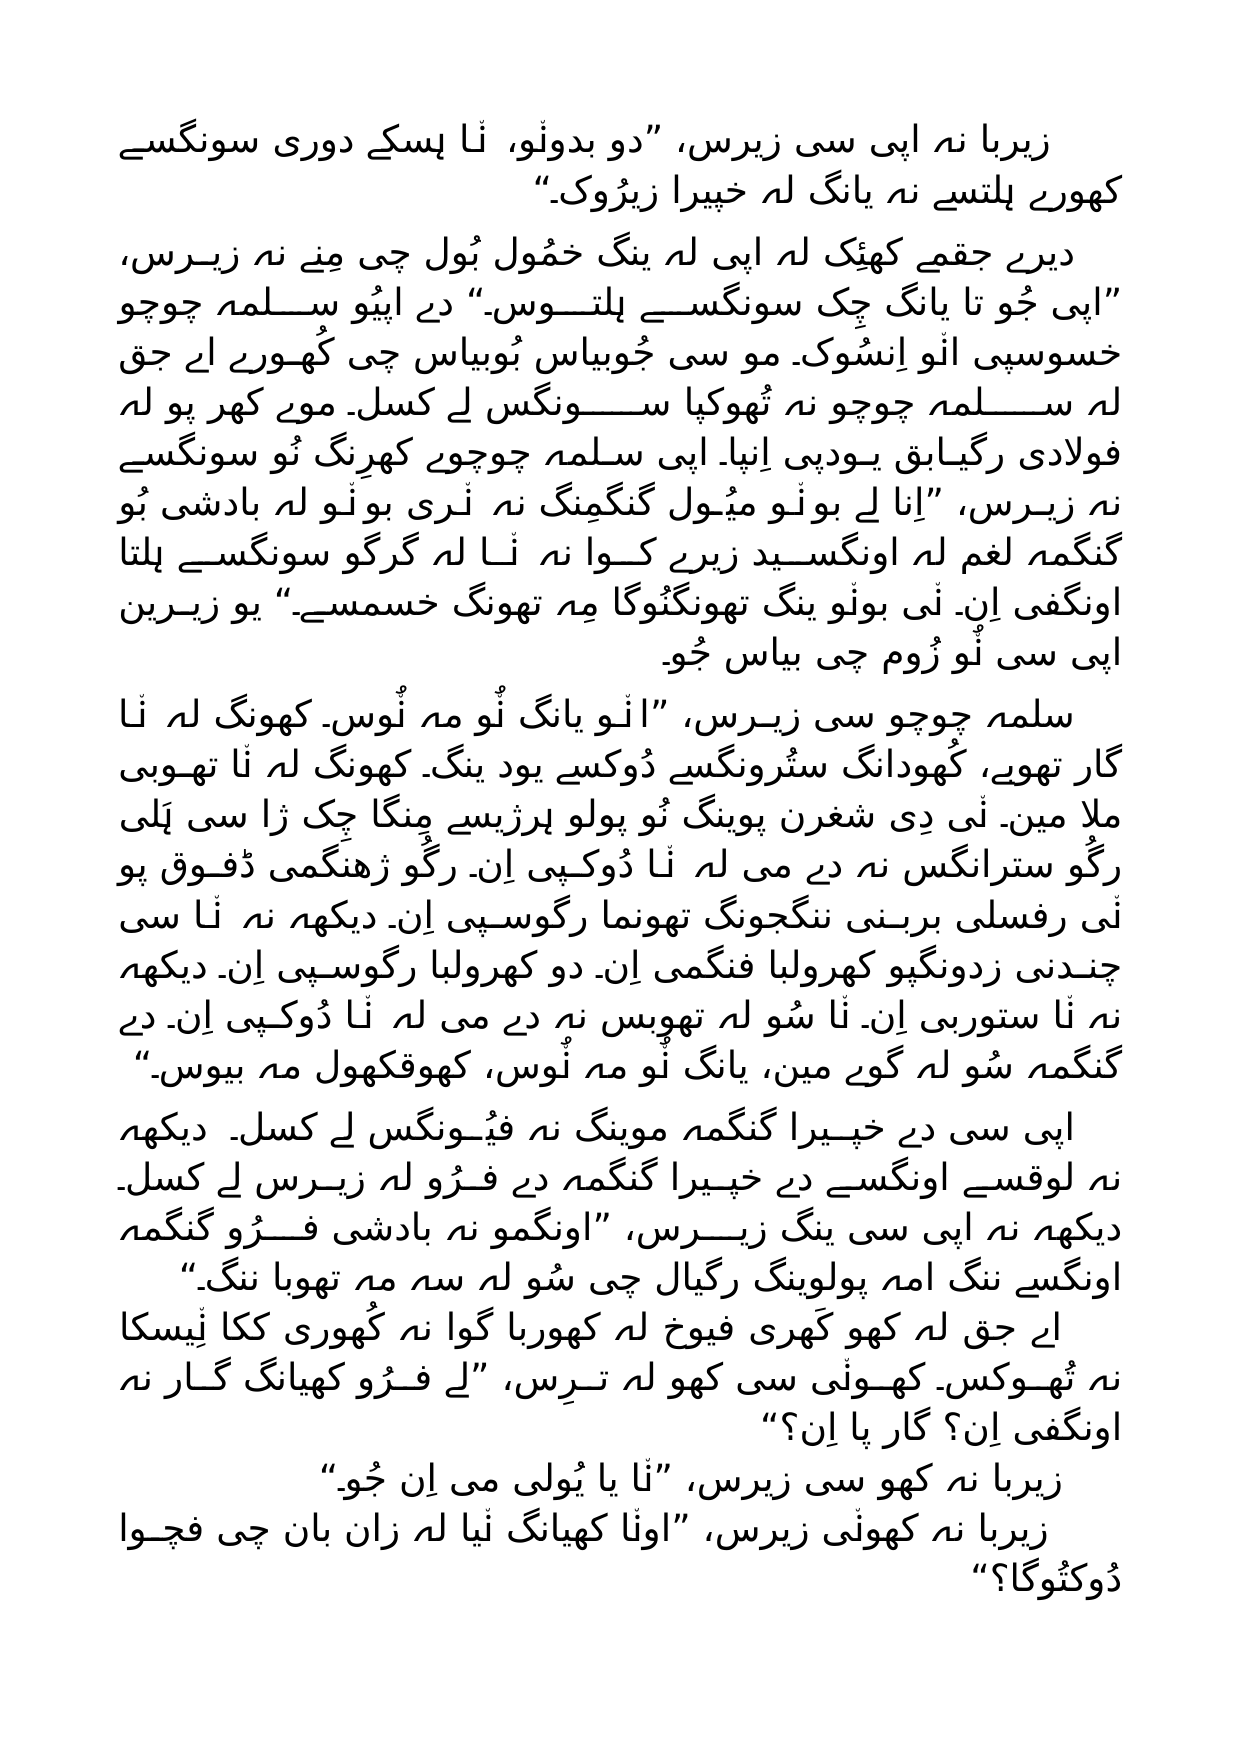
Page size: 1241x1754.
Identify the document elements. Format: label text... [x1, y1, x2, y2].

text اے جق لہ کھو کَھری فیوخ لہ کھوربا گوا نہ کُھوری ککا نِ٘یسکا نہ تُھوکس۔ کھون٘ی سی کھو لہ ترِس، ”لے فرُو کھیانگ گار نہ اونگفی اِن؟ گار پا اِن؟“ [118, 1306, 1122, 1450]
text سلمہ چوچو سی زیرس، ”ان٘و یانگ نُ٘و مہ نُ٘وس۔ کھونگ لہ ن٘ا گار تھوبے، کُھودانگ ستُرونگسے دُوکسے یود ینگ۔ کھونگ لہ ن٘ا تھوبی ملا مین۔ ن٘ی دِی شغرن پوینگ نُو پولو ہرژیسے مِنگا چِک ژا سی ہَلی رگُو سترانگس نہ دے می لہ ن٘ا دُوکپی اِن۔ رگُو ژھنگمی ڈفوق پو ن٘ی رفسلی بربنی ننگجونگ تھونما رگوسپی اِن۔ دیکھہ نہ ن٘ا سی چندنی زدونگپو کھرولبا فنگمی اِن۔ دو کھرولبا رگوسپی اِن۔ دیکھہ نہ ن٘ا ستوربی اِن۔ ن٘ا سُو لہ تھوبس نہ دے می لہ ن٘ا دُوکپی اِن۔ دے گنگمہ سُو لہ گوے مین، یانگ نُ٘و مہ نُ٘وس، کھوقکھول مہ بیوس۔“ [118, 693, 1122, 1087]
text دیرے جقمے کھئِک لہ اپی لہ ینگ خمُول بُول چی مِنے نہ زیرس، ”اپی جُو تا یانگ چِک سونگسے ہلتوس۔“ دے اپیُو سلمہ چوچو خسوسپی ان٘و اِنسُوک۔ مو سی جُوبیاس بُوبیاس چی کُھورے اے جق لہ سلمہ چوچو نہ تُھوکپا سونگس لے کسل۔ موے کھر پو لہ فولادی رگیابق یودپی اِنپا۔ اپی سلمہ چوچوے کھرِنگ نُو سونگسے نہ زیرس، ”اِنا لے بون٘و میُول گنگمِنگ نہ ن٘ری بون٘و لہ بادشی بُو گنگمہ لغم لہ اونگسید زیرے کوا نہ ن٘ا لہ گرگو سونگسے ہلتا اونگفی اِن۔ ن٘ی بون٘و ینگ تھونگنُوگا مِہ تھونگ خسمسے۔“ یو زیرین اپی سی نُ٘و زُوم چی بیاس جُو۔ [118, 230, 1122, 674]
text زیربا نہ کھو سی زیرس، ”ن٘ا یا یُولی می اِن جُو۔“ [118, 1456, 1122, 1500]
text زیربا نہ اپی سی زیرس، ”دو بدون٘و، ن٘ا ہسکے دوری سونگسے کھورے ہلتسے نہ یانگ لہ خپیرا زیرُوک۔“ [118, 118, 1122, 212]
text اپی سی دے خپیرا گنگمہ موینگ نہ فیُونگس لے کسل۔ دیکھہ نہ لوقسے اونگسے دے خپیرا گنگمہ دے فرُو لہ زیرس لے کسل۔ دیکھہ نہ اپی سی ینگ زیرس، ”اونگمو نہ بادشی فرُو گنگمہ اونگسے ننگ امہ پولوینگ رگیال چی سُو لہ سہ مہ تھوبا ننگ۔“ [118, 1105, 1122, 1299]
text زیربا نہ کھون٘ی زیرس، ”اون٘ا کھیانگ ن٘یا لہ زان بان چی فچوا دُوکتُوگا؟“ [118, 1506, 1122, 1600]
